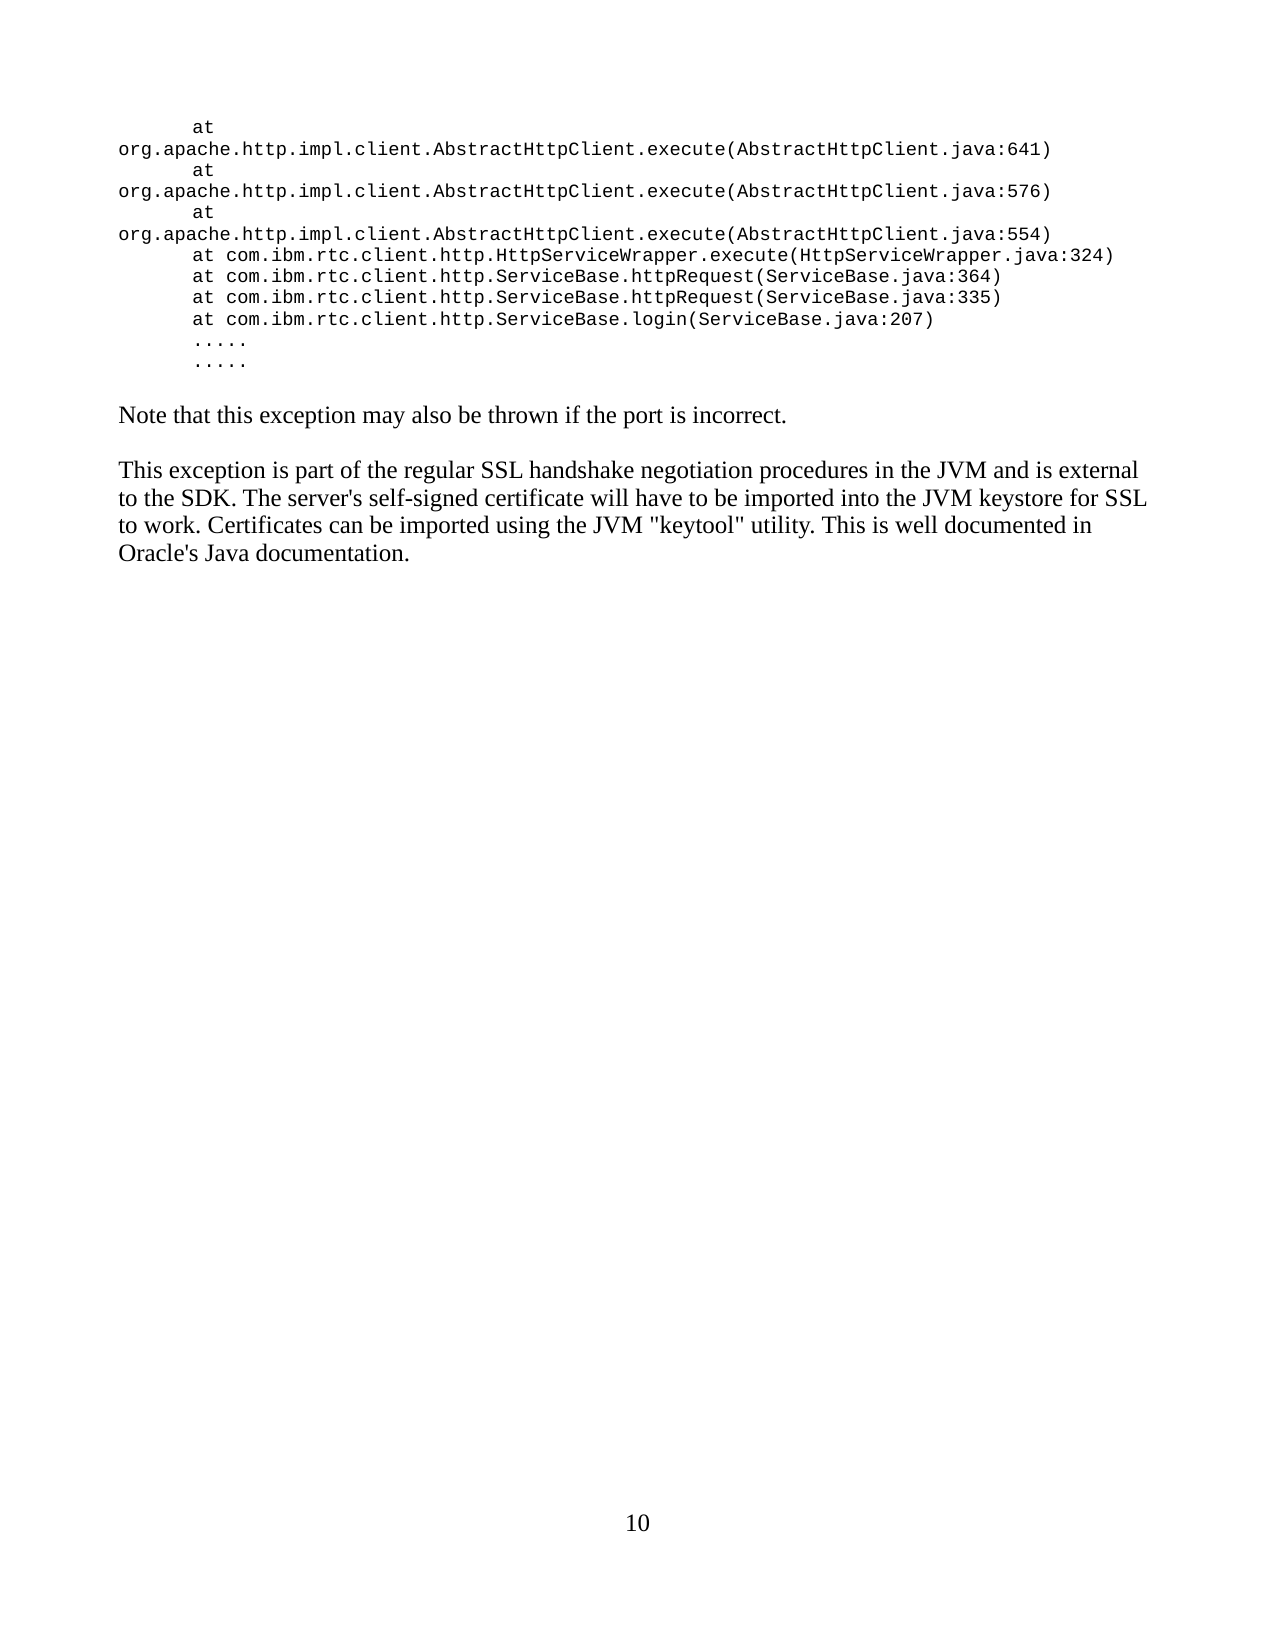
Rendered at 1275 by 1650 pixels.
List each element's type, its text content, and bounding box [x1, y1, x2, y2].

text at org.apache.http.impl.client.AbstractHttpClient.execute(AbstractHttpClient.java:641) [118, 118, 1157, 161]
text at com.ibm.rtc.client.http.ServiceBase.httpRequest(ServiceBase.java:364) [118, 267, 1157, 288]
text This exception is part of the regular SSL handshake negotiation procedures in the JVM and is external to the SDK. The server's self-signed certificate will have to be imported into the JVM keystore for SSL to work. Certificates can be imported using the JVM "keytool" utility. This is well documented in Oracle's Java documentation. [118, 456, 1157, 567]
text at org.apache.http.impl.client.AbstractHttpClient.execute(AbstractHttpClient.java:576) [118, 161, 1157, 203]
text ..... [118, 331, 1157, 352]
text at org.apache.http.impl.client.AbstractHttpClient.execute(AbstractHttpClient.java:554) [118, 203, 1157, 246]
text at com.ibm.rtc.client.http.ServiceBase.login(ServiceBase.java:207) [118, 309, 1157, 331]
text Note that this exception may also be thrown if the port is incorrect. [118, 401, 1157, 428]
text at com.ibm.rtc.client.http.ServiceBase.httpRequest(ServiceBase.java:335) [118, 288, 1157, 309]
text ..... [118, 352, 1157, 373]
text at com.ibm.rtc.client.http.HttpServiceWrapper.execute(HttpServiceWrapper.java:324) [118, 246, 1157, 267]
